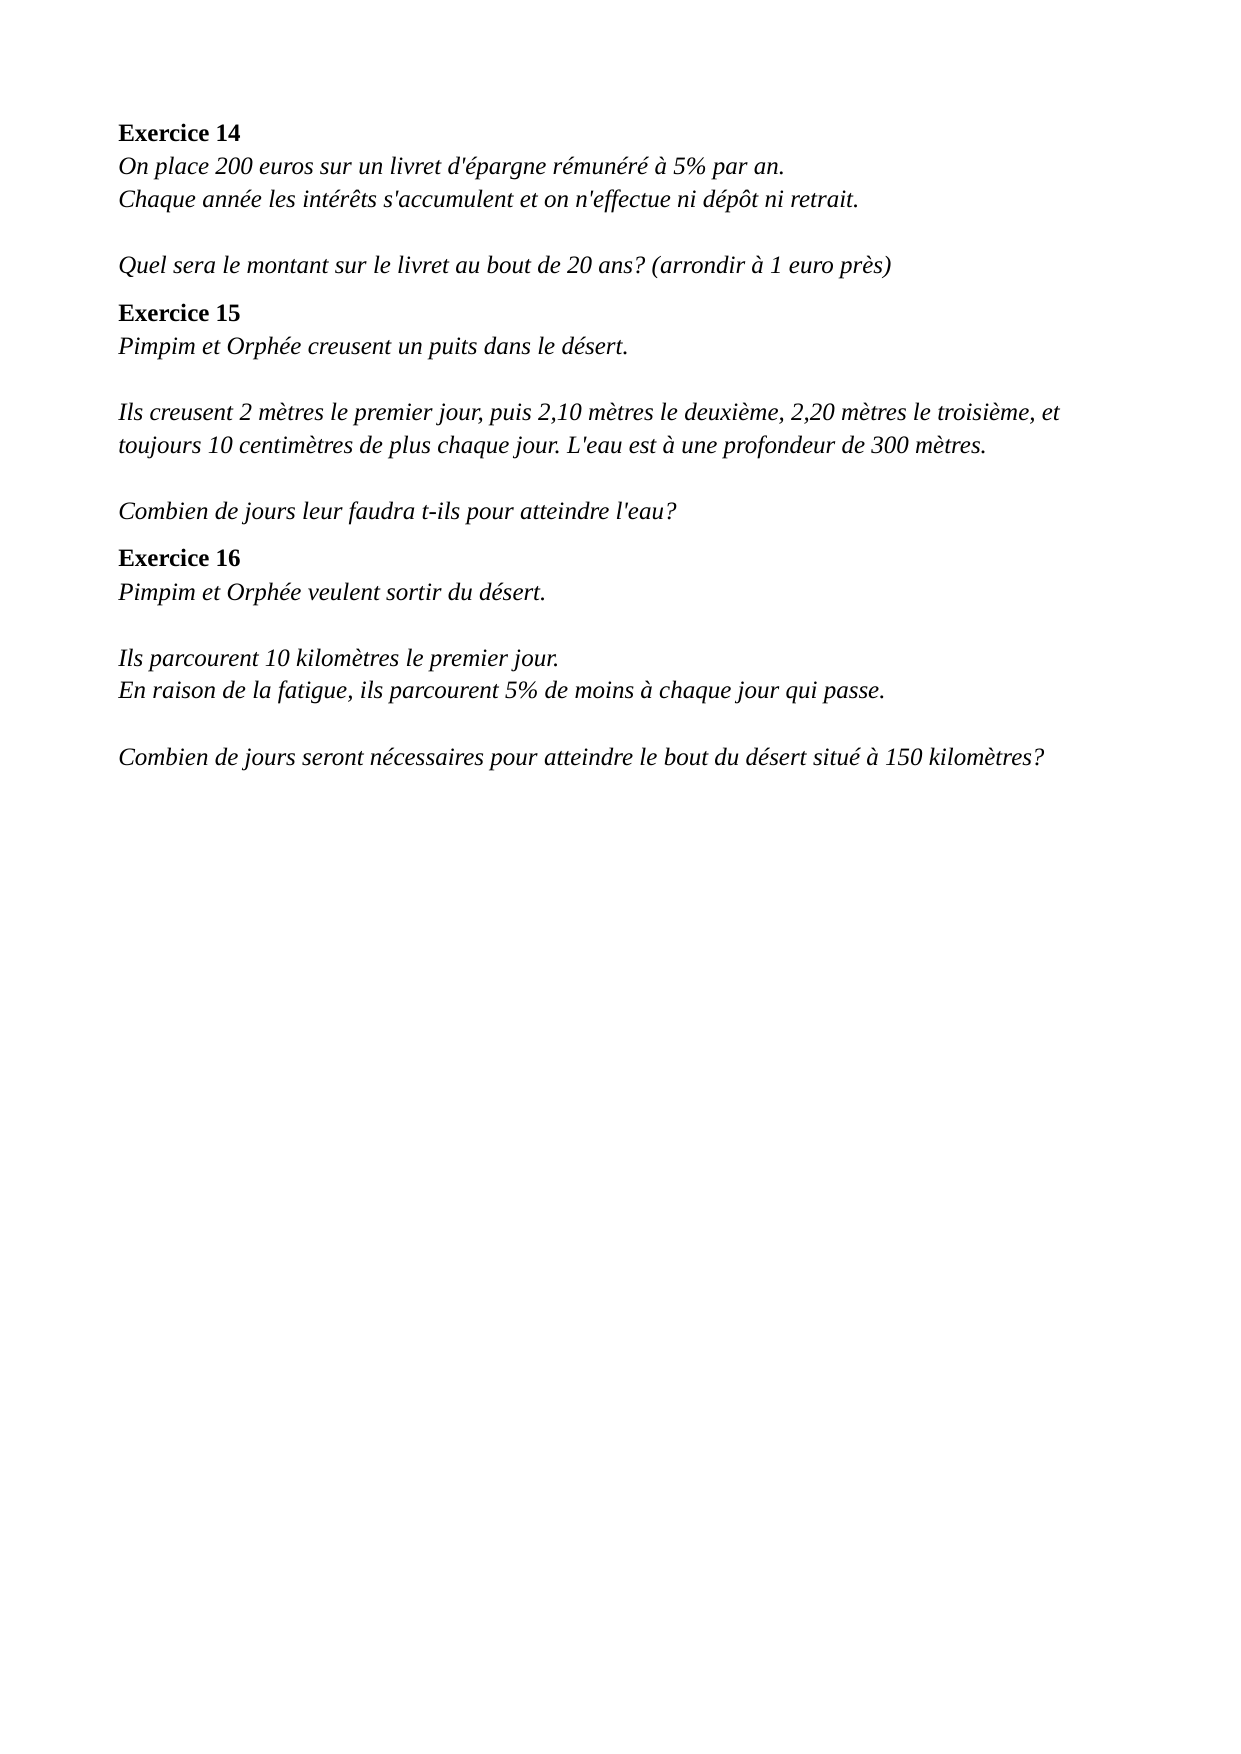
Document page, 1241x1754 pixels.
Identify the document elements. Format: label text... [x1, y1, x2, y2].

text Exercice 15 Pimpim et Orphée creusent un puits dans le désert. Ils creusent 2 mètres le premier jour, puis 2,10 mètres le deuxième, 2,20 mètres le troisième, et toujours 10 centimètres de plus chaque jour. L'eau est à une profondeur de 300 mètres. Combien de jours leur faudra t-ils pour atteindre l'eau? [118, 298, 1122, 525]
text Exercice 14 On place 200 euros sur un livret d'épargne rémunéré à 5% par an. Chaque année les intérêts s'accumulent et on n'effectue ni dépôt ni retrait. Quel sera le montant sur le livret au bout de 20 ans? (arrondir à 1 euro près) [118, 118, 1122, 279]
text Exercice 16 Pimpim et Orphée veulent sortir du désert. Ils parcourent 10 kilomètres le premier jour. En raison de la fatigue, ils parcourent 5% de moins à chaque jour qui passe. Combien de jours seront nécessaires pour atteindre le bout du désert situé à 150 kilomètres? [118, 543, 1122, 770]
